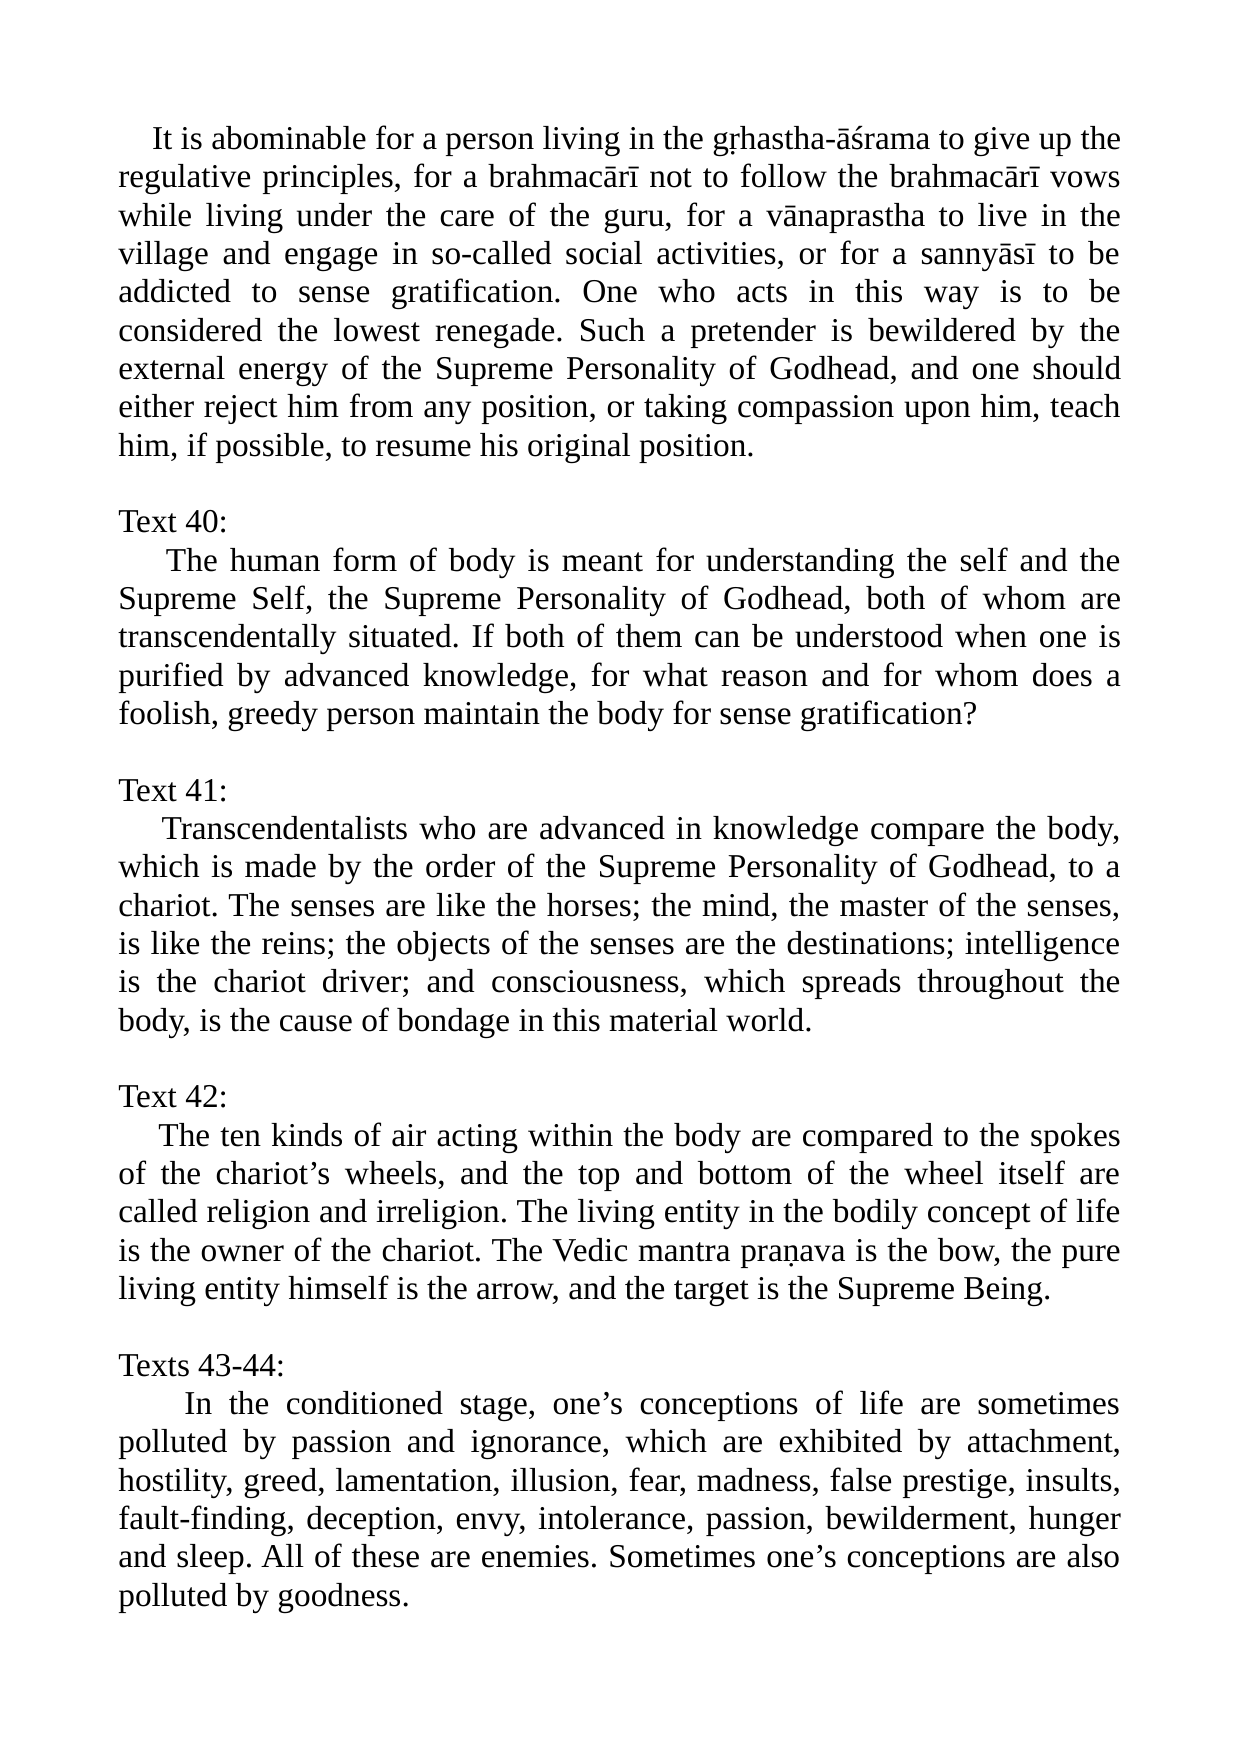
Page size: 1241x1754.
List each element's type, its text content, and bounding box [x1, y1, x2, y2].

text Text 42: [118, 1076, 1122, 1115]
text Text 40: [118, 501, 1122, 540]
text In the conditioned stage, one’s conceptions of life are sometimes polluted by passion and ignorance, which are exhibited by attachment, hostility, greed, lamentation, illusion, fear, madness, false prestige, insults, fault-finding, deception, envy, intolerance, passion, bewilderment, hunger and sleep. All of these are enemies. Sometimes one’s conceptions are also polluted by goodness. [118, 1383, 1122, 1613]
text The human form of body is meant for understanding the self and the Supreme Self, the Supreme Personality of Godhead, both of whom are transcendentally situated. If both of them can be understood when one is purified by advanced knowledge, for what reason and for whom does a foolish, greedy person maintain the body for sense gratification? [118, 540, 1122, 731]
text Text 41: [118, 770, 1122, 808]
text The ten kinds of air acting within the body are compared to the spokes of the chariot’s wheels, and the top and bottom of the wheel itself are called religion and irreligion. The living entity in the bodily concept of life is the owner of the chariot. The Vedic mantra praṇava is the bow, the pure living entity himself is the arrow, and the target is the Supreme Being. [118, 1115, 1122, 1306]
text Texts 43-44: [118, 1345, 1122, 1383]
text Transcendentalists who are advanced in knowledge compare the body, which is made by the order of the Supreme Personality of Godhead, to a chariot. The senses are like the horses; the mind, the master of the senses, is like the reins; the objects of the senses are the destinations; intelligence is the chariot driver; and consciousness, which spreads throughout the body, is the cause of bondage in this material world. [118, 808, 1122, 1038]
text It is abominable for a person living in the gṛhastha-āśrama to give up the regulative principles, for a brahmacārī not to follow the brahmacārī vows while living under the care of the guru, for a vānaprastha to live in the village and engage in so-called social activities, or for a sannyāsī to be addicted to sense gratification. One who acts in this way is to be considered the lowest renegade. Such a pretender is bewildered by the external energy of the Supreme Personality of Godhead, and one should either reject him from any position, or taking compassion upon him, teach him, if possible, to resume his original position. [118, 118, 1122, 463]
